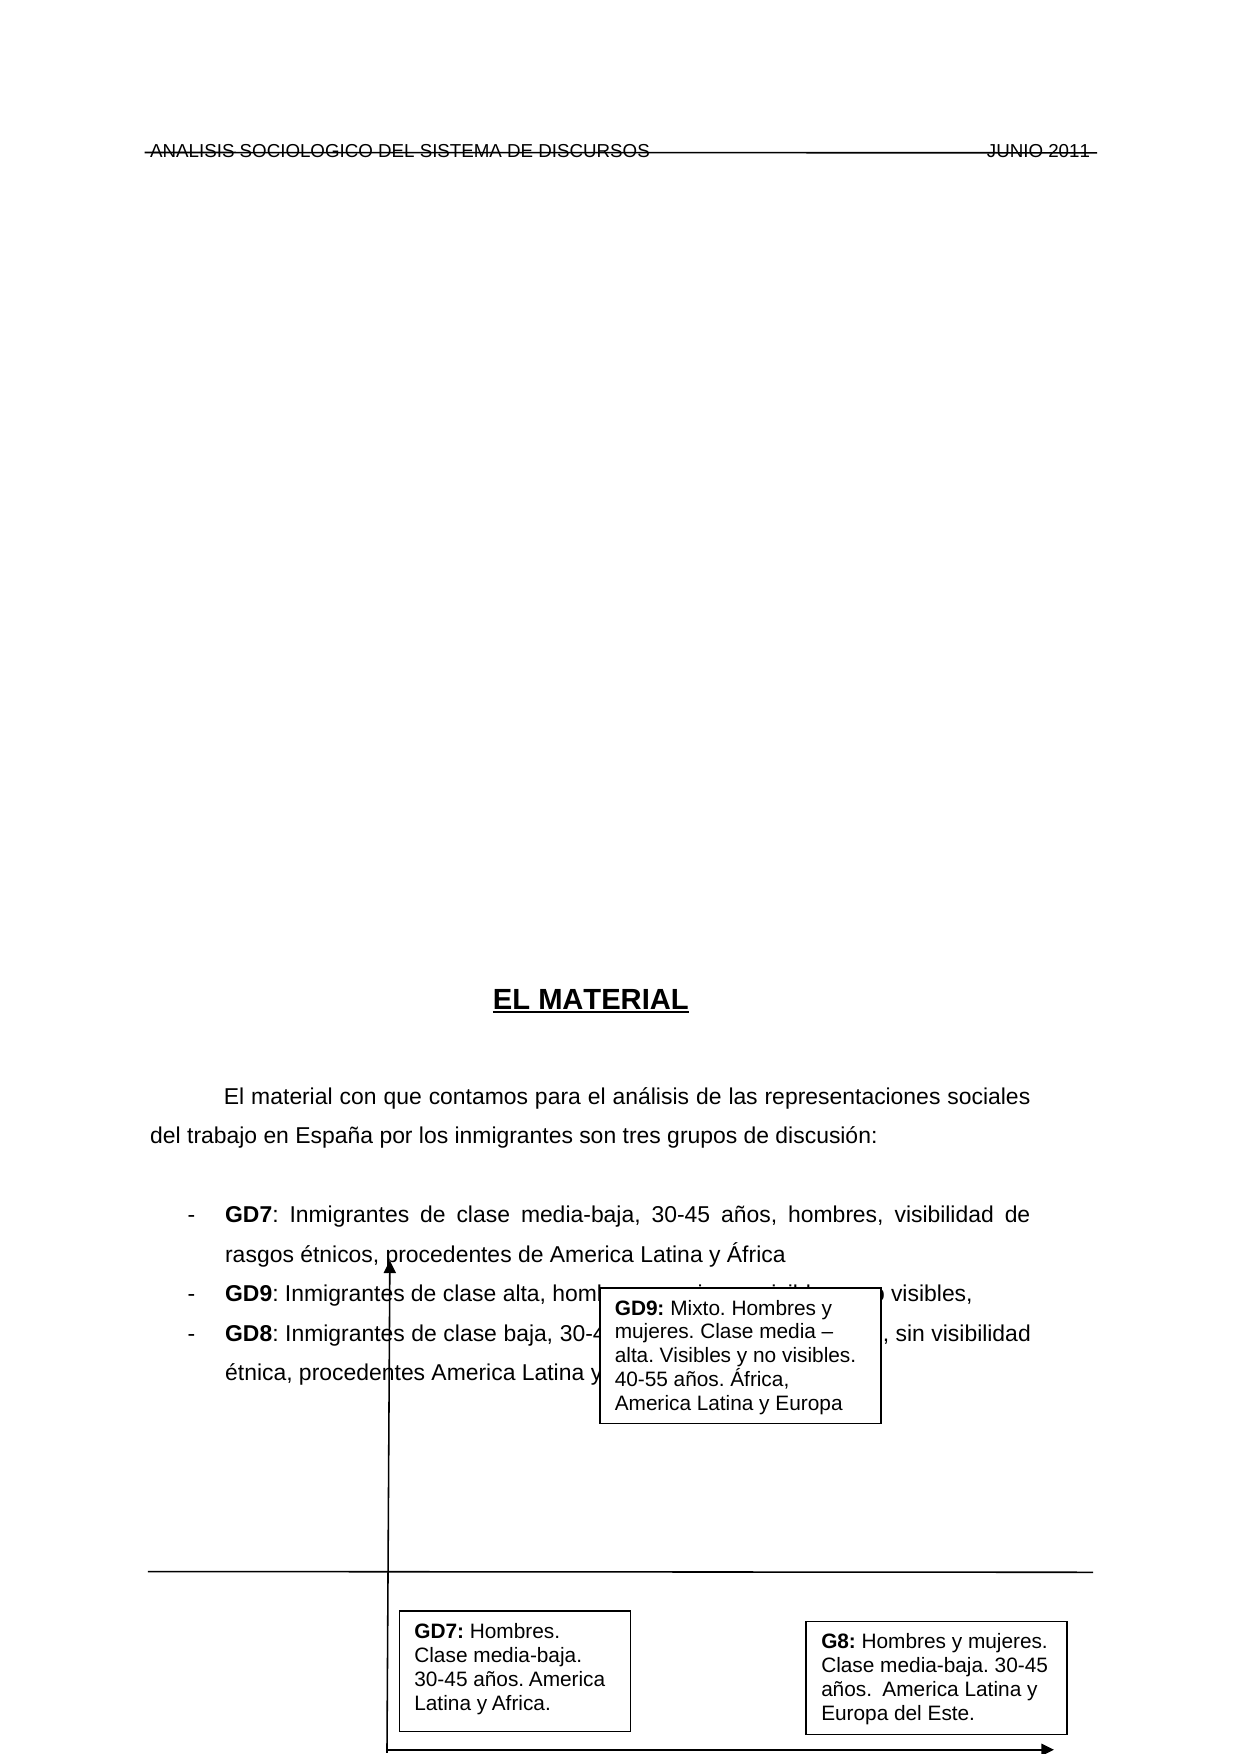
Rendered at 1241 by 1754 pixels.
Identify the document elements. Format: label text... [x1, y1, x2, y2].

list GD9: Inmigrantes de clase alta, hombres y mujeres, visibles y no visibles, [391, 1280, 1031, 1307]
text EL MATERIAL [150, 982, 1031, 1016]
list GD9: Inmigrantes de clase alta, hombres y mujeres, visibles y no visibles, [187, 1280, 388, 1307]
list GD8: Inmigrantes de clase baja, 30-45 años, hombres y mujeres, sin visibilidad étnica, procedentes America Latina y Europa del Este [390, 1320, 599, 1386]
text El material con que contamos para el análisis de las representaciones sociales del trabajo en España por los inmigrantes son tres grupos de discusión: [150, 1083, 1031, 1149]
list GD8: Inmigrantes de clase baja, 30-45 años, hombres y mujeres, sin visibilidad étnica, procedentes America Latina y Europa del Este [187, 1320, 388, 1386]
list GD7: Inmigrantes de clase media-baja, 30-45 años, hombres, visibilidad de rasgos étnicos, procedentes de America Latina y África [187, 1201, 1031, 1267]
list GD8: Inmigrantes de clase baja, 30-45 años, hombres y mujeres, sin visibilidad étnica, procedentes America Latina y Europa del Este [882, 1320, 1031, 1386]
